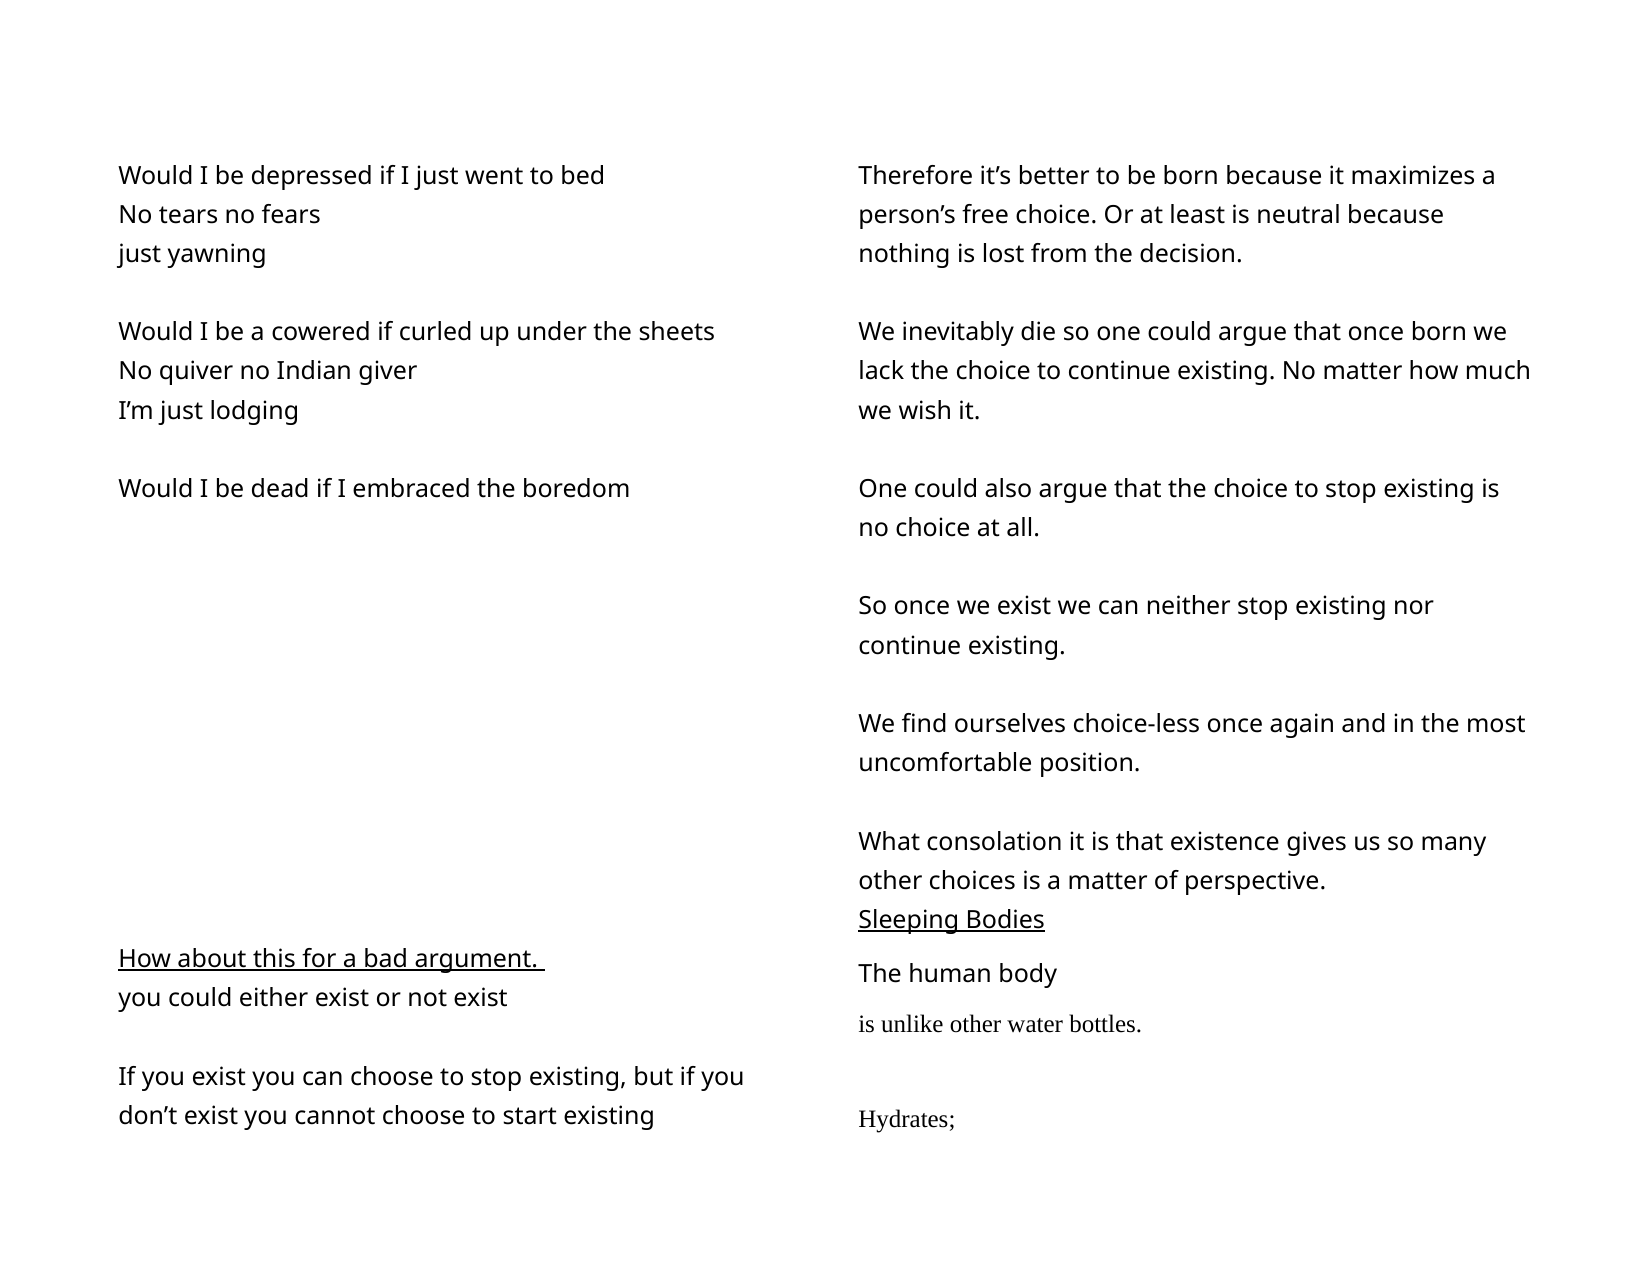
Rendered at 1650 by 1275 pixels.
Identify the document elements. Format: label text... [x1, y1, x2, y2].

text No tears no fears [118, 196, 792, 231]
text Would I be a cowered if curled up under the sheets [118, 314, 792, 348]
text If you exist you can choose to stop existing, but if you don’t exist you cannot choose to start existing [118, 1058, 792, 1131]
text I’m just lodging [118, 392, 792, 426]
text you could either exist or not exist [118, 980, 792, 1014]
text One could also argue that the choice to stop existing is no choice at all. [858, 471, 1532, 544]
text Hydrates; [858, 1104, 1532, 1133]
text The human body [858, 955, 1532, 989]
text We find ourselves choice-less once again and in the most uncomfortable position. [858, 706, 1532, 779]
text Therefore it’s better to be born because it maximizes a person’s free choice. Or at least is neutral because nothing is lost from the decision. [858, 157, 1532, 270]
text Sleeping Bodies [858, 901, 1532, 936]
text just yawning [118, 236, 792, 270]
text Would I be dead if I embraced the boredom [118, 471, 792, 505]
text What consolation it is that existence gives us so many other choices is a matter of perspective. [858, 823, 1532, 896]
text No quiver no Indian giver [118, 353, 792, 387]
text So once we exist we can neither stop existing nor continue existing. [858, 588, 1532, 661]
text How about this for a bad argument. [118, 941, 792, 975]
text We inevitably die so one could argue that once born we lack the choice to continue existing. No matter how much we wish it. [858, 314, 1532, 426]
text is unlike other water bottles. [858, 1009, 1532, 1038]
text Would I be depressed if I just went to bed [118, 157, 792, 191]
